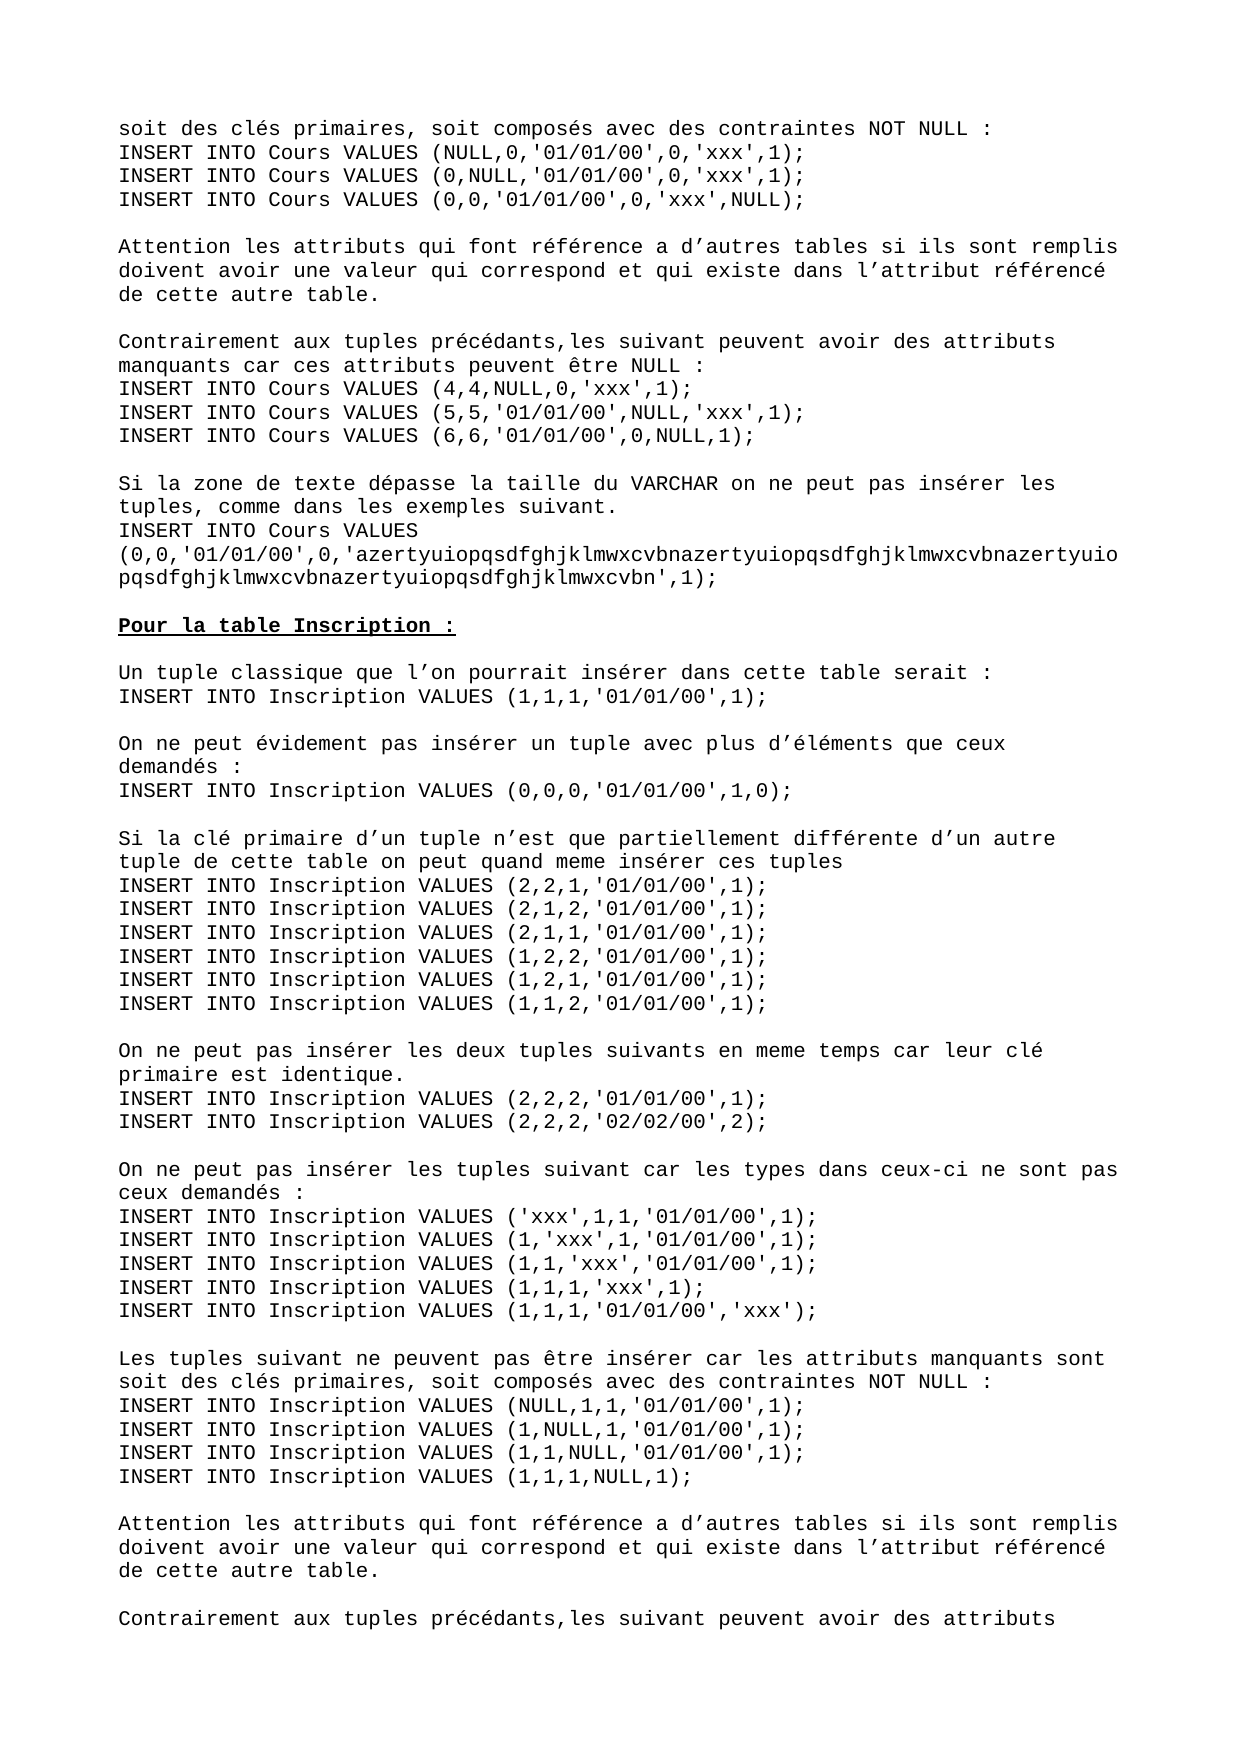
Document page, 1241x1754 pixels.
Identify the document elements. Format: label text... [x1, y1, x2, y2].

text INSERT INTO Cours VALUES (0,0,'01/01/00',0,'azertyuiopqsdfghjklmwxcvbnazertyuiopqsdfghjklmwxcvbnazertyuiopqsdfghjklmwxcvbnazertyuiopqsdfghjklmwxcvbn',1); [118, 520, 1122, 591]
text INSERT INTO Inscription VALUES (1,2,2,'01/01/00',1); [118, 946, 1122, 969]
text INSERT INTO Inscription VALUES ('xxx',1,1,'01/01/00',1); [118, 1206, 1122, 1229]
text INSERT INTO Inscription VALUES (1,2,1,'01/01/00',1); [118, 969, 1122, 993]
text Les tuples suivant ne peuvent pas être insérer car les attributs manquants sont soit des clés primaires, soit composés avec des contraintes NOT NULL : [118, 1348, 1122, 1395]
text INSERT INTO Inscription VALUES (1,NULL,1,'01/01/00',1); [118, 1419, 1122, 1442]
text INSERT INTO Inscription VALUES (1,'xxx',1,'01/01/00',1); [118, 1229, 1122, 1253]
text soit des clés primaires, soit composés avec des contraintes NOT NULL : [118, 118, 1122, 142]
text INSERT INTO Inscription VALUES (NULL,1,1,'01/01/00',1); [118, 1395, 1122, 1419]
text INSERT INTO Inscription VALUES (2,2,2,'01/01/00',1); [118, 1088, 1122, 1111]
text Attention les attributs qui font référence a d’autres tables si ils sont remplis doivent avoir une valeur qui correspond et qui existe dans l’attribut référencé de cette autre table. [118, 236, 1122, 307]
text Contrairement aux tuples précédants,les suivant peuvent avoir des attributs [118, 1608, 1122, 1631]
text Attention les attributs qui font référence a d’autres tables si ils sont remplis doivent avoir une valeur qui correspond et qui existe dans l’attribut référencé de cette autre table. [118, 1513, 1122, 1584]
text INSERT INTO Inscription VALUES (2,2,1,'01/01/00',1); [118, 875, 1122, 898]
text INSERT INTO Inscription VALUES (1,1,1,'01/01/00',1); [118, 686, 1122, 709]
text On ne peut évidement pas insérer un tuple avec plus d’éléments que ceux demandés : [118, 733, 1122, 780]
text Contrairement aux tuples précédants,les suivant peuvent avoir des attributs manquants car ces attributs peuvent être NULL : [118, 331, 1122, 378]
text INSERT INTO Cours VALUES (0,0,'01/01/00',0,'xxx',NULL); [118, 189, 1122, 213]
text INSERT INTO Inscription VALUES (0,0,0,'01/01/00',1,0); [118, 780, 1122, 804]
text INSERT INTO Inscription VALUES (2,1,2,'01/01/00',1); [118, 898, 1122, 922]
text INSERT INTO Inscription VALUES (1,1,1,NULL,1); [118, 1466, 1122, 1489]
text On ne peut pas insérer les deux tuples suivants en meme temps car leur clé primaire est identique. [118, 1040, 1122, 1088]
text Pour la table Inscription : [118, 615, 1122, 638]
text INSERT INTO Inscription VALUES (1,1,1,'xxx',1); [118, 1277, 1122, 1300]
text INSERT INTO Cours VALUES (NULL,0,'01/01/00',0,'xxx',1); [118, 142, 1122, 165]
text Si la clé primaire d’un tuple n’est que partiellement différente d’un autre tuple de cette table on peut quand meme insérer ces tuples [118, 827, 1122, 875]
text INSERT INTO Inscription VALUES (1,1,2,'01/01/00',1); [118, 993, 1122, 1017]
text INSERT INTO Cours VALUES (0,NULL,'01/01/00',0,'xxx',1); [118, 165, 1122, 189]
text INSERT INTO Inscription VALUES (1,1,NULL,'01/01/00',1); [118, 1442, 1122, 1466]
text INSERT INTO Cours VALUES (5,5,'01/01/00',NULL,'xxx',1); [118, 402, 1122, 426]
text INSERT INTO Inscription VALUES (1,1,'xxx','01/01/00',1); [118, 1253, 1122, 1277]
text INSERT INTO Cours VALUES (4,4,NULL,0,'xxx',1); [118, 378, 1122, 402]
text INSERT INTO Cours VALUES (6,6,'01/01/00',0,NULL,1); [118, 426, 1122, 449]
text Si la zone de texte dépasse la taille du VARCHAR on ne peut pas insérer les tuples, comme dans les exemples suivant. [118, 473, 1122, 520]
text On ne peut pas insérer les tuples suivant car les types dans ceux-ci ne sont pas ceux demandés : [118, 1158, 1122, 1206]
text INSERT INTO Inscription VALUES (1,1,1,'01/01/00','xxx'); [118, 1300, 1122, 1324]
text INSERT INTO Inscription VALUES (2,1,1,'01/01/00',1); [118, 922, 1122, 946]
text INSERT INTO Inscription VALUES (2,2,2,'02/02/00',2); [118, 1111, 1122, 1135]
text Un tuple classique que l’on pourrait insérer dans cette table serait : [118, 662, 1122, 686]
